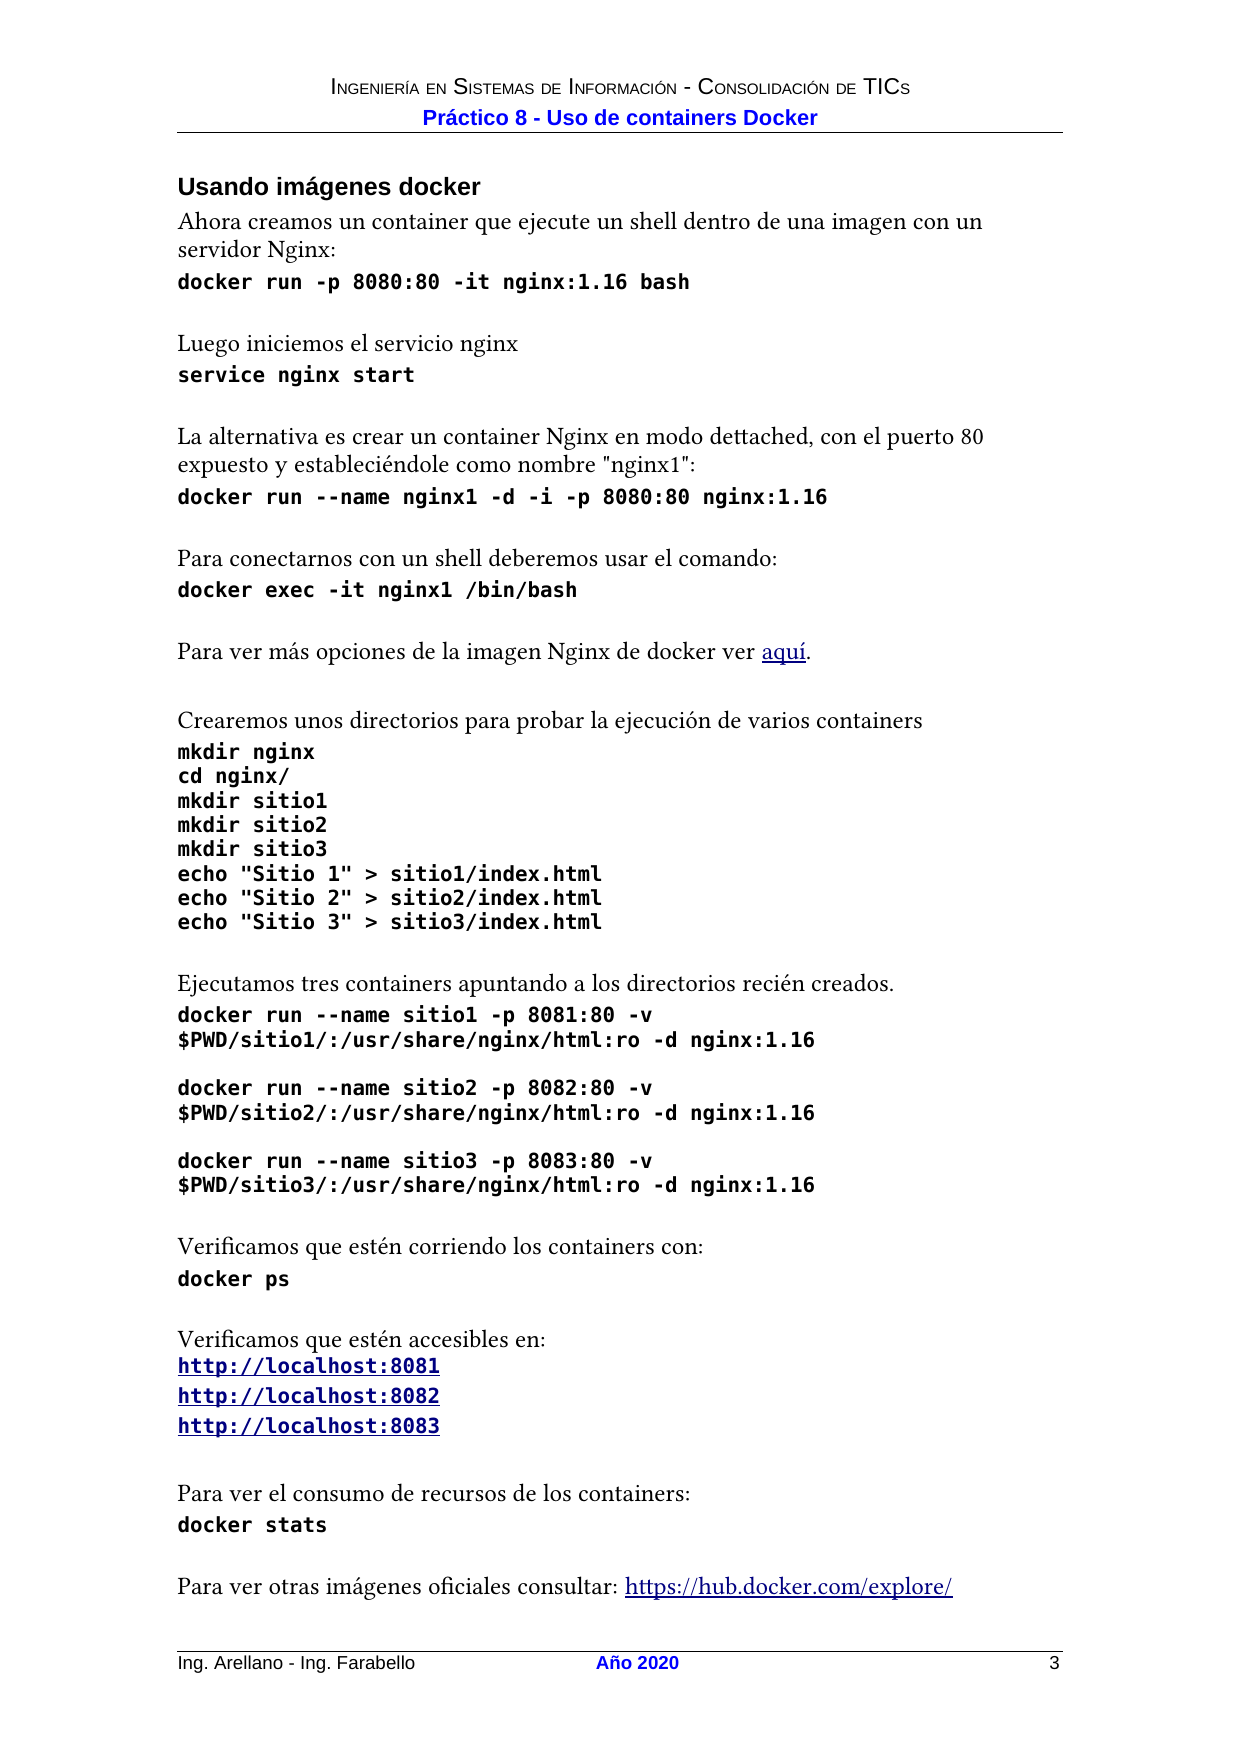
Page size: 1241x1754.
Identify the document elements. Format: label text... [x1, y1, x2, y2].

text docker stats [177, 1513, 1063, 1538]
text docker run --name sitio3 -p 8083:80 -v $PWD/sitio3/:/usr/share/nginx/html:ro -d nginx:1.16 [177, 1149, 1063, 1198]
text mkdir sitio3 [177, 837, 1063, 862]
text Ejecutamos tres containers apuntando a los directorios recién creados. [177, 969, 1063, 998]
text Para ver otras imágenes oficiales consultar: https://hub.docker.com/explore/ [177, 1572, 1063, 1601]
text mkdir sitio1 [177, 789, 1063, 813]
text echo "Sitio 1" > sitio1/index.html [177, 862, 1063, 886]
text docker run -p 8080:80 -it nginx:1.16 bash [177, 270, 1063, 294]
text La alternativa es crear un container Nginx en modo dettached, con el puerto 80 expuesto y estableciéndole como nombre "nginx1": [177, 422, 1063, 479]
text docker run --name sitio1 -p 8081:80 -v $PWD/sitio1/:/usr/share/nginx/html:ro -d nginx:1.16 [177, 1003, 1063, 1052]
text Crearemos unos directorios para probar la ejecución de varios containers [177, 706, 1063, 734]
text http://localhost:8083 [177, 1414, 1063, 1439]
text docker run --name sitio2 -p 8082:80 -v $PWD/sitio2/:/usr/share/nginx/html:ro -d nginx:1.16 [177, 1076, 1063, 1125]
text echo "Sitio 2" > sitio2/index.html [177, 886, 1063, 910]
subtitle Usando imágenes docker [177, 173, 1063, 201]
text mkdir nginx [177, 740, 1063, 765]
text Para ver más opciones de la imagen Nginx de docker ver aquí. [177, 637, 1063, 666]
text cd nginx/ [177, 765, 1063, 789]
text docker exec -it nginx1 /bin/bash [177, 578, 1063, 602]
text service nginx start [177, 363, 1063, 387]
text Para conectarnos con un shell deberemos usar el comando: [177, 544, 1063, 572]
text Para ver el consumo de recursos de los containers: [177, 1479, 1063, 1508]
text Verificamos que estén accesibles en: http://localhost:8081 [177, 1325, 1063, 1378]
text echo "Sitio 3" > sitio3/index.html [177, 910, 1063, 934]
text Verificamos que estén corriendo los containers con: [177, 1232, 1063, 1261]
text mkdir sitio2 [177, 813, 1063, 837]
text http://localhost:8082 [177, 1384, 1063, 1408]
text docker ps [177, 1267, 1063, 1291]
text docker run --name nginx1 -d -i -p 8080:80 nginx:1.16 [177, 485, 1063, 509]
text Ahora creamos un container que ejecute un shell dentro de una imagen con un servidor Nginx: [177, 207, 1063, 264]
text Luego iniciemos el servicio nginx [177, 329, 1063, 357]
